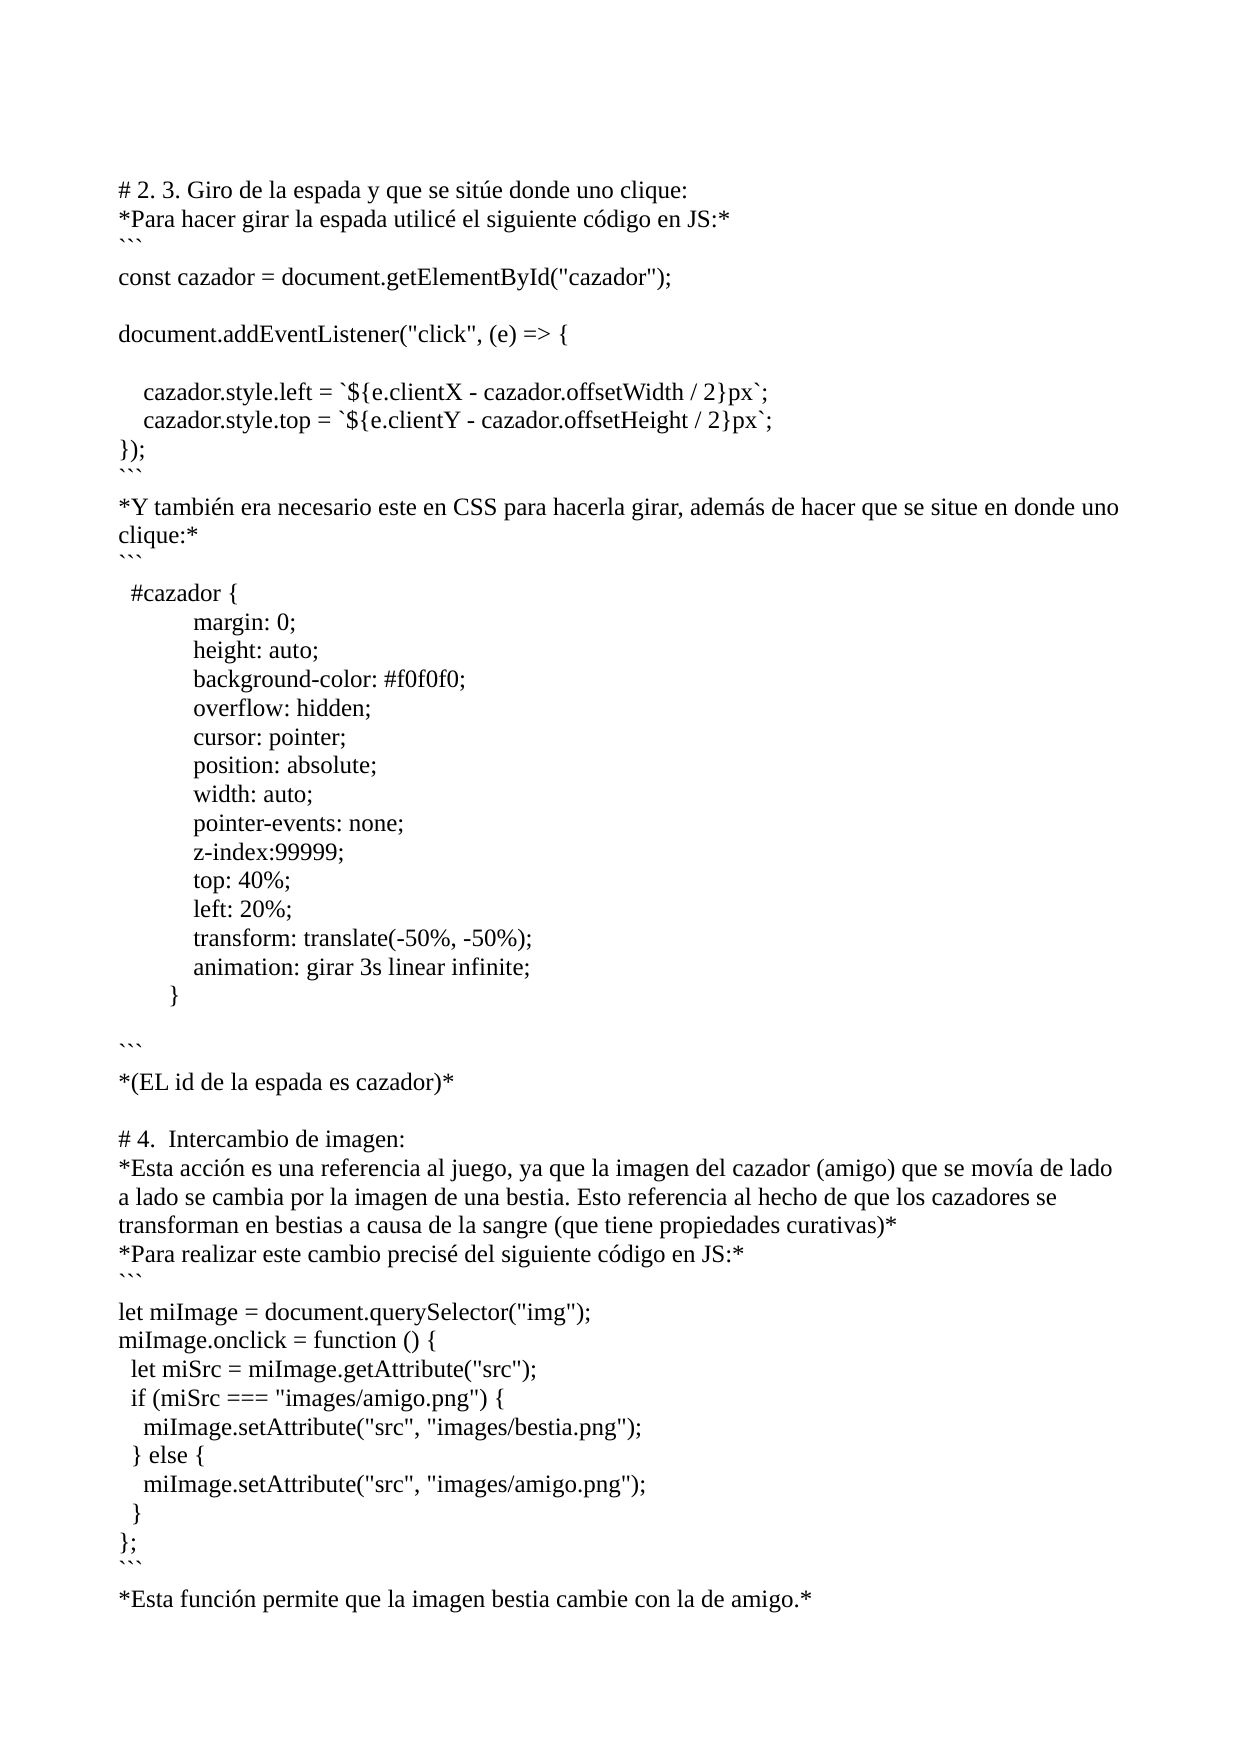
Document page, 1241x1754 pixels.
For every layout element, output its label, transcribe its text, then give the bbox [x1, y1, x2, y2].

text top: 40%; [118, 866, 1122, 894]
text ``` [118, 463, 1122, 492]
text overflow: hidden; [118, 693, 1122, 722]
text ``` [118, 1556, 1122, 1584]
text *(EL id de la espada es cazador)* [118, 1067, 1122, 1096]
text }; [118, 1527, 1122, 1556]
text *Y también era necesario este en CSS para hacerla girar, además de hacer que se situe en donde uno clique:* [118, 492, 1122, 549]
text z-index:99999; [118, 837, 1122, 866]
text cursor: pointer; [118, 722, 1122, 751]
text height: auto; [118, 636, 1122, 664]
text pointer-events: none; [118, 808, 1122, 837]
text } [118, 1498, 1122, 1527]
text miImage.onclick = function () { [118, 1326, 1122, 1354]
text ``` [118, 233, 1122, 262]
text } [118, 981, 1122, 1009]
text let miSrc = miImage.getAttribute("src"); [118, 1354, 1122, 1383]
text ``` [118, 1038, 1122, 1067]
text if (miSrc === "images/amigo.png") { [118, 1383, 1122, 1412]
text const cazador = document.getElementById("cazador"); [118, 262, 1122, 291]
text miImage.setAttribute("src", "images/bestia.png"); [118, 1412, 1122, 1441]
text *Esta acción es una referencia al juego, ya que la imagen del cazador (amigo) que se movía de lado a lado se cambia por la imagen de una bestia. Esto referencia al hecho de que los cazadores se transforman en bestias a causa de la sangre (que tiene propiedades curativas)* [118, 1153, 1122, 1239]
text width: auto; [118, 779, 1122, 808]
text animation: girar 3s linear infinite; [118, 952, 1122, 981]
text document.addEventListener("click", (e) => { [118, 319, 1122, 348]
text left: 20%; [118, 894, 1122, 923]
text # 4. Intercambio de imagen: [118, 1124, 1122, 1153]
text *Para hacer girar la espada utilicé el siguiente código en JS:* [118, 204, 1122, 233]
text miImage.setAttribute("src", "images/amigo.png"); [118, 1469, 1122, 1498]
text position: absolute; [118, 751, 1122, 779]
text ``` [118, 1268, 1122, 1297]
text margin: 0; [118, 607, 1122, 636]
text *Para realizar este cambio precisé del siguiente código en JS:* [118, 1239, 1122, 1268]
text # 2. 3. Giro de la espada y que se sitúe donde uno clique: [118, 176, 1122, 204]
text #cazador { [118, 578, 1122, 607]
text background-color: #f0f0f0; [118, 664, 1122, 693]
text cazador.style.top = `${e.clientY - cazador.offsetHeight / 2}px`; [118, 406, 1122, 434]
text }); [118, 434, 1122, 463]
text let miImage = document.querySelector("img"); [118, 1297, 1122, 1326]
text *Esta función permite que la imagen bestia cambie con la de amigo.* [118, 1584, 1122, 1613]
text ``` [118, 549, 1122, 578]
text cazador.style.left = `${e.clientX - cazador.offsetWidth / 2}px`; [118, 377, 1122, 406]
text transform: translate(-50%, -50%); [118, 923, 1122, 952]
text } else { [118, 1441, 1122, 1469]
